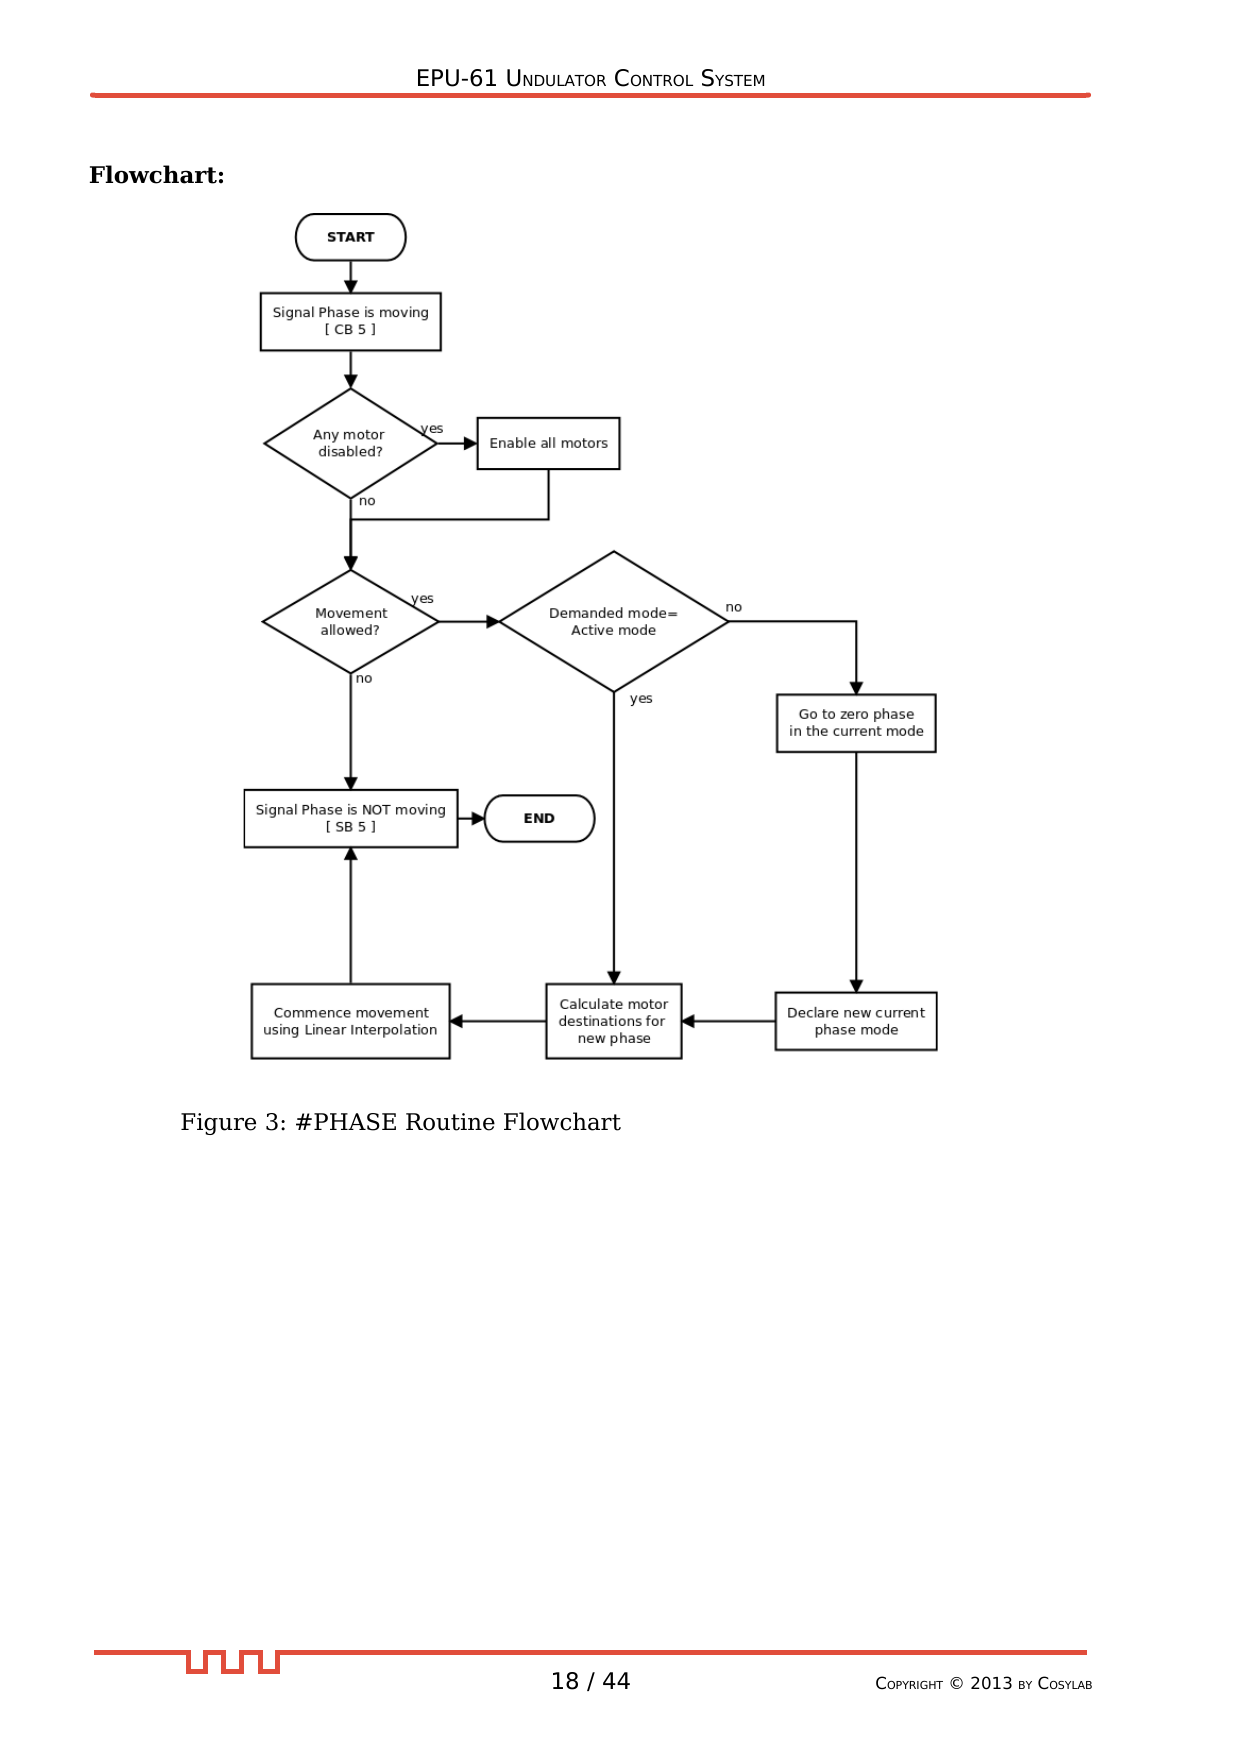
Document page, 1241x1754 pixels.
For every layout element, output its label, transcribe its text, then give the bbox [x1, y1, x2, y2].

text Flowchart: [89, 162, 1092, 189]
picture [243, 213, 938, 1060]
text Figure 3: #PHASE Routine Flowchart [180, 1109, 1001, 1136]
